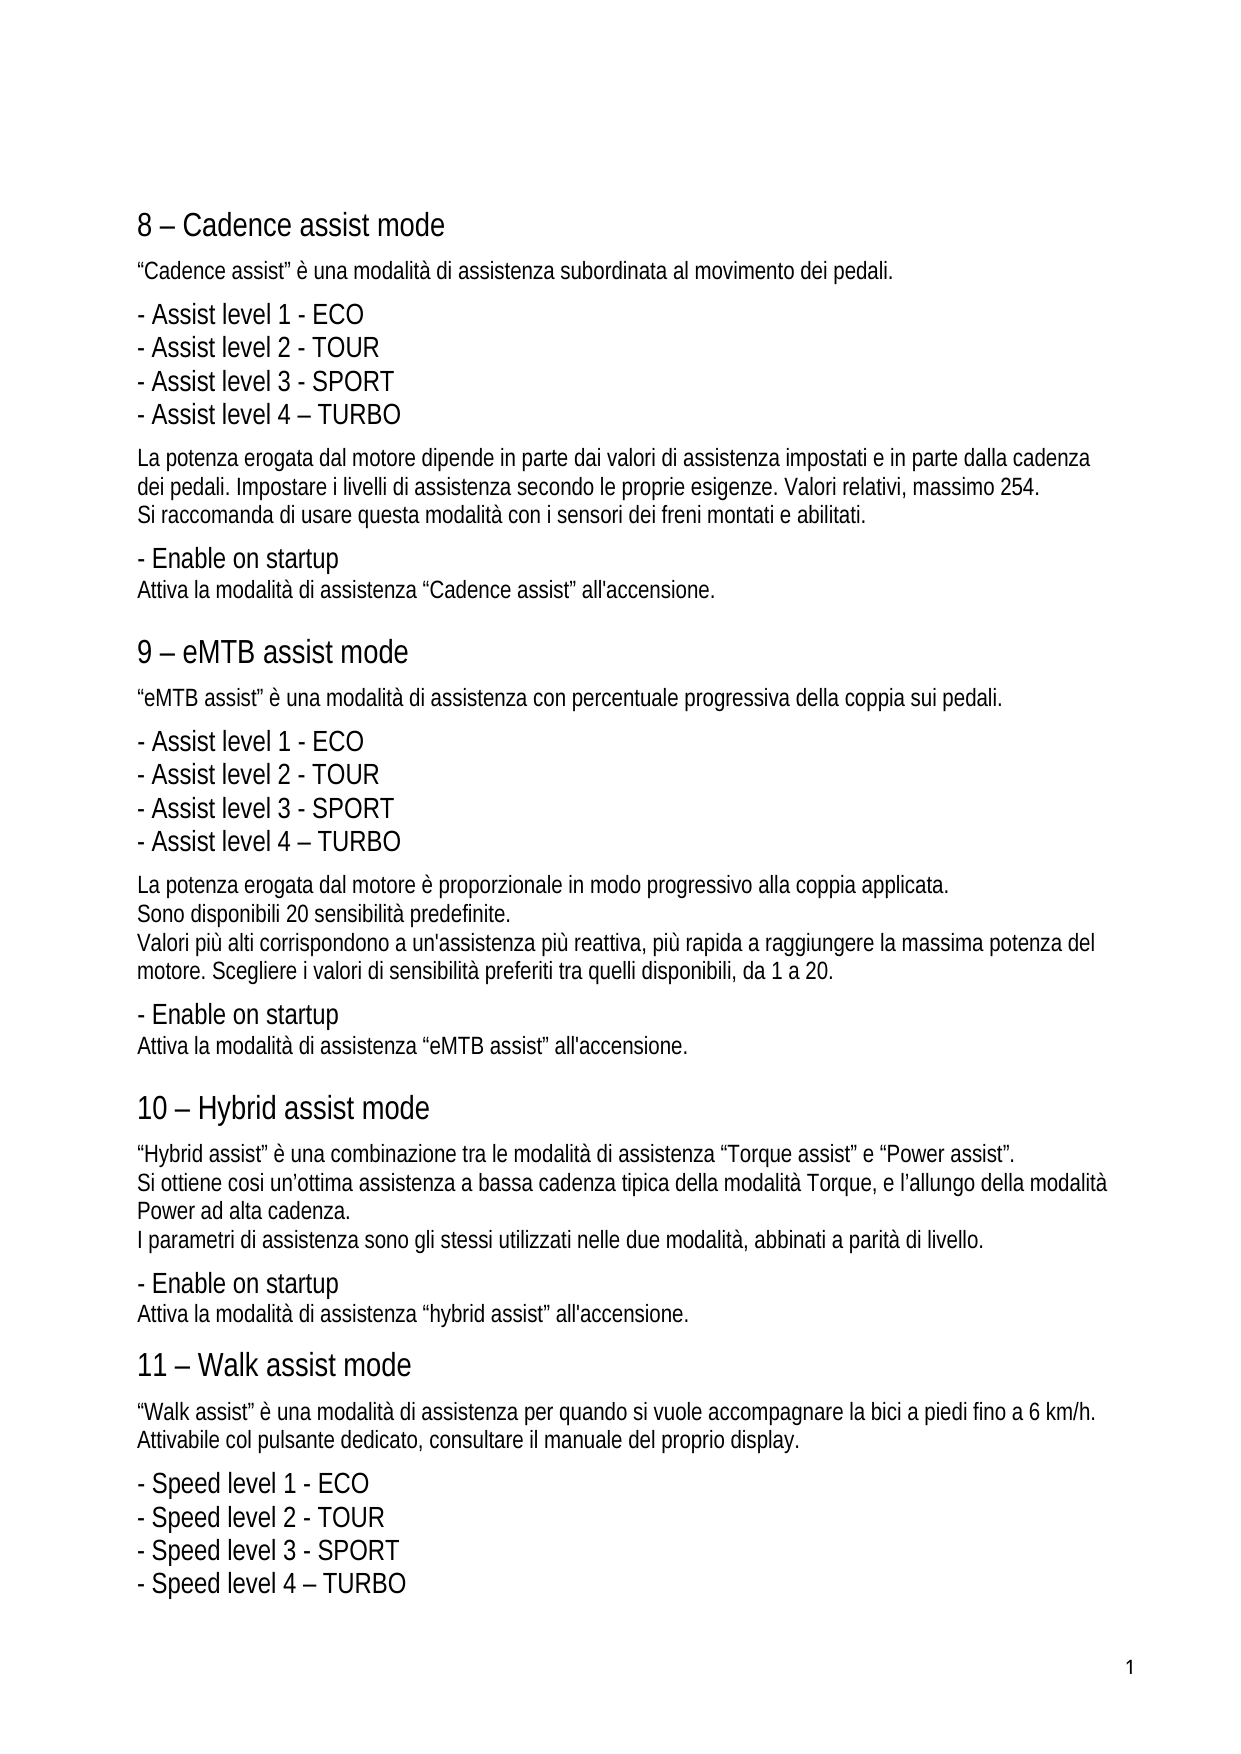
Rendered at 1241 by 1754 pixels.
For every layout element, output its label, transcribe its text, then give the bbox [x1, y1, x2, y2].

text Si ottiene cosi un’ottima assistenza a bassa cadenza tipica della modalità Torque, e l’allungo della modalità Power ad alta cadenza. [137, 1167, 1122, 1225]
text - Assist level 2 - TOUR [137, 757, 1122, 791]
text 11 – Walk assist mode [137, 1346, 1122, 1384]
text 9 – eMTB assist mode [137, 632, 1122, 670]
text Valori più alti corrispondono a un'assistenza più reattiva, più rapida a raggiungere la massima potenza del motore. Scegliere i valori di sensibilità preferiti tra quelli disponibili, da 1 a 20. [137, 928, 1122, 985]
text “Cadence assist” è una modalità di assistenza subordinata al movimento dei pedali. [137, 256, 1122, 284]
text Attivabile col pulsante dedicato, consultare il manuale del proprio display. [137, 1425, 1122, 1454]
text Attiva la modalità di assistenza “hybrid assist” all'accensione. [137, 1299, 1122, 1328]
text Si raccomanda di usare questa modalità con i sensori dei freni montati e abilitati. [137, 500, 1122, 529]
text - Enable on startup [137, 541, 1122, 575]
text “Walk assist” è una modalità di assistenza per quando si vuole accompagnare la bici a piedi fino a 6 km/h. [137, 1396, 1122, 1425]
text - Assist level 1 - ECO [137, 724, 1122, 757]
text - Speed level 3 - SPORT [137, 1533, 1122, 1567]
text “Hybrid assist” è una combinazione tra le modalità di assistenza “Torque assist” e “Power assist”. [137, 1139, 1122, 1167]
text - Assist level 1 - ECO [137, 297, 1122, 330]
text - Assist level 2 - TOUR [137, 330, 1122, 364]
text I parametri di assistenza sono gli stessi utilizzati nelle due modalità, abbinati a parità di livello. [137, 1225, 1122, 1253]
text - Assist level 4 – TURBO [137, 397, 1122, 431]
text - Assist level 4 – TURBO [137, 824, 1122, 858]
text - Assist level 3 - SPORT [137, 791, 1122, 824]
text “eMTB assist” è una modalità di assistenza con percentuale progressiva della coppia sui pedali. [137, 683, 1122, 712]
text La potenza erogata dal motore è proporzionale in modo progressivo alla coppia applicata. [137, 870, 1122, 899]
text - Speed level 2 - TOUR [137, 1500, 1122, 1533]
text 8 – Cadence assist mode [137, 205, 1122, 243]
text - Speed level 4 – TURBO [137, 1567, 1122, 1600]
text Attiva la modalità di assistenza “eMTB assist” all'accensione. [137, 1031, 1122, 1059]
text - Enable on startup [137, 1266, 1122, 1299]
text La potenza erogata dal motore dipende in parte dai valori di assistenza impostati e in parte dalla cadenza dei pedali. Impostare i livelli di assistenza secondo le proprie esigenze. Valori relativi, massimo 254. [137, 443, 1122, 500]
text Sono disponibili 20 sensibilità predefinite. [137, 899, 1122, 928]
text - Assist level 3 - SPORT [137, 364, 1122, 397]
text 10 – Hybrid assist mode [137, 1088, 1122, 1126]
text Attiva la modalità di assistenza “Cadence assist” all'accensione. [137, 575, 1122, 603]
text - Speed level 1 - ECO [137, 1466, 1122, 1500]
text - Enable on startup [137, 997, 1122, 1031]
